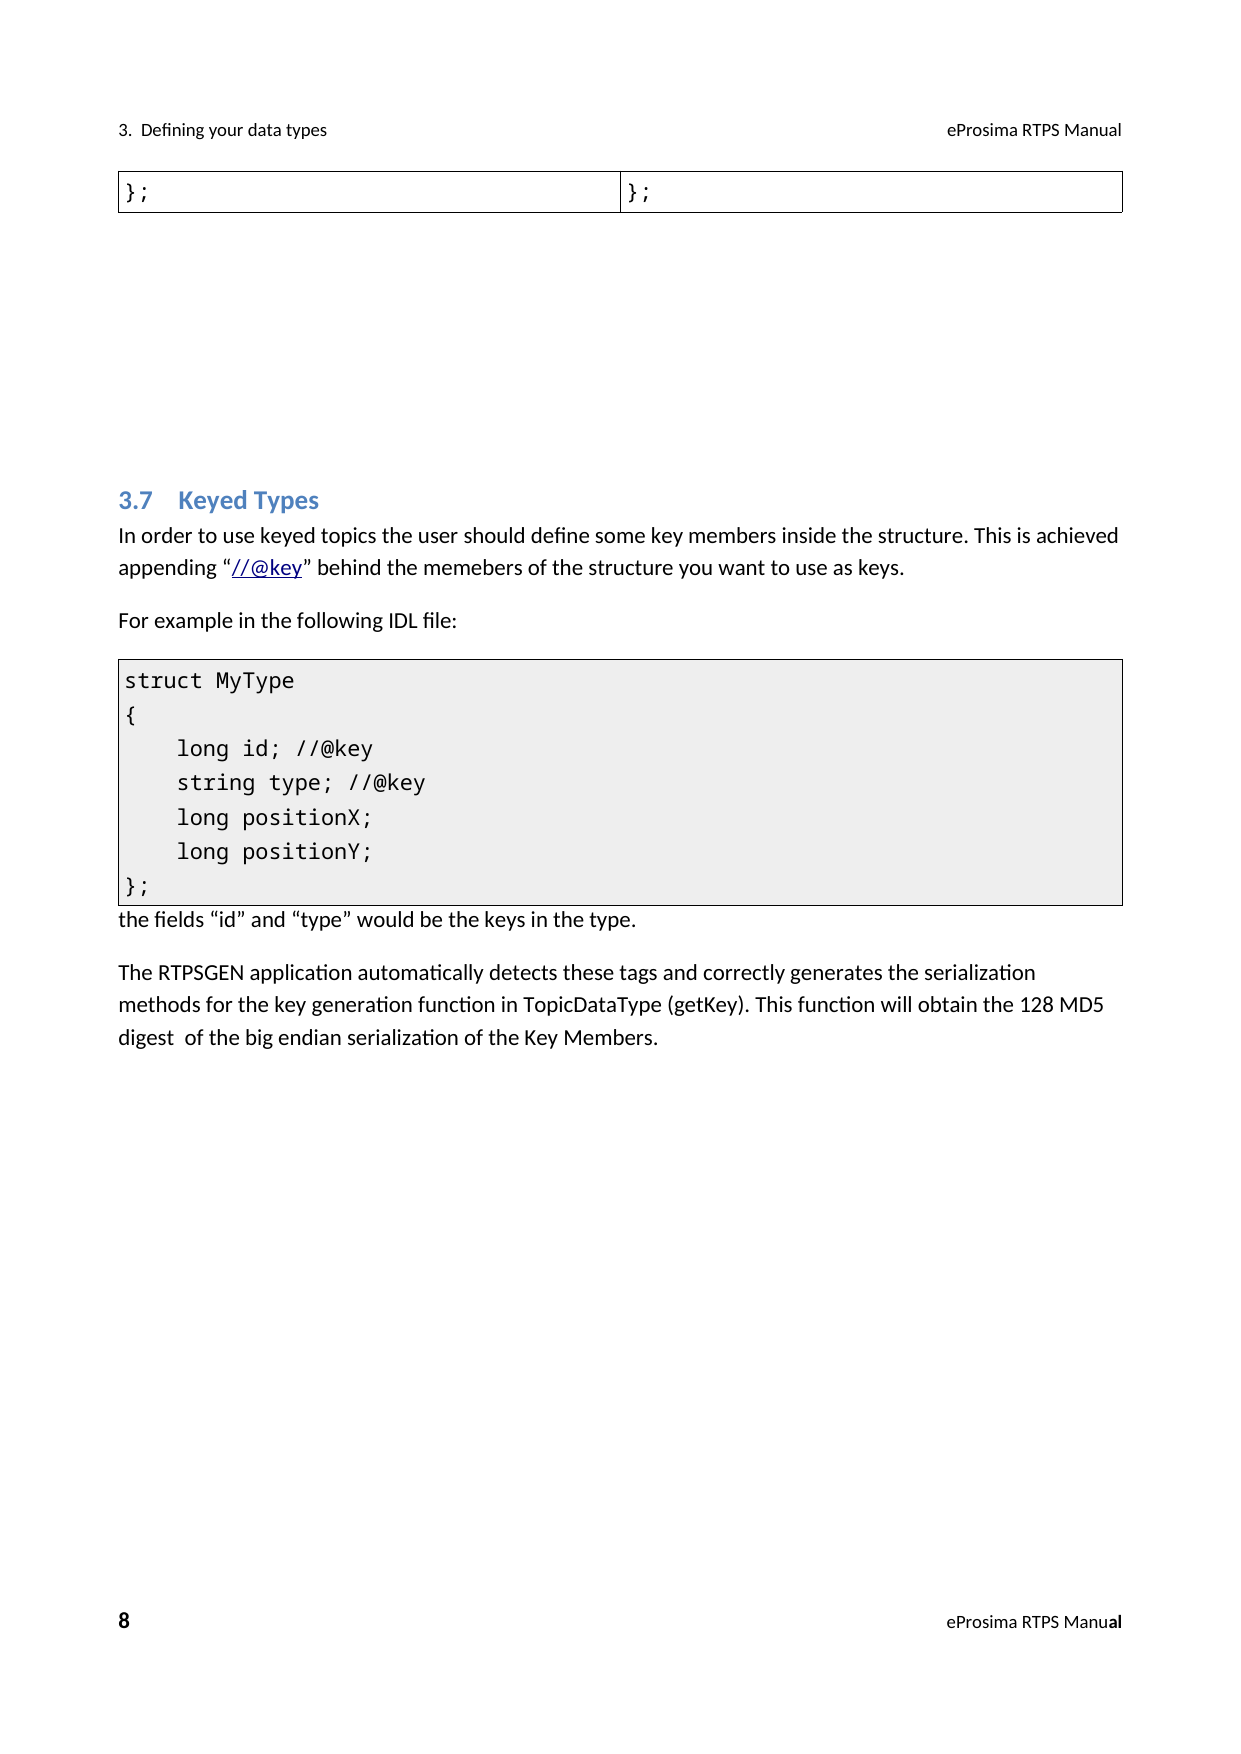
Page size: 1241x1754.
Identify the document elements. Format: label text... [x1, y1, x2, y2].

table_header struct MyType { long id; //@key string type; //@key long positionX; long positionY; }; [119, 660, 1122, 905]
text For example in the following IDL file: [118, 606, 1122, 634]
subtitle Keyed Types [118, 483, 1122, 516]
table_cell }; [119, 172, 620, 212]
text In order to use keyed topics the user should define some key members inside the structure. This is achieved appending “//@key” behind the memebers of the structure you want to use as keys. [118, 521, 1122, 581]
text The RTPSGEN application automatically detects these tags and correctly generates the serialization methods for the key generation function in TopicDataType (getKey). This function will obtain the 128 MD5 digest of the big endian serialization of the Key Members. [118, 958, 1122, 1051]
table_cell }; [621, 172, 1122, 212]
text the fields “id” and “type” would be the keys in the type. [118, 906, 1122, 933]
